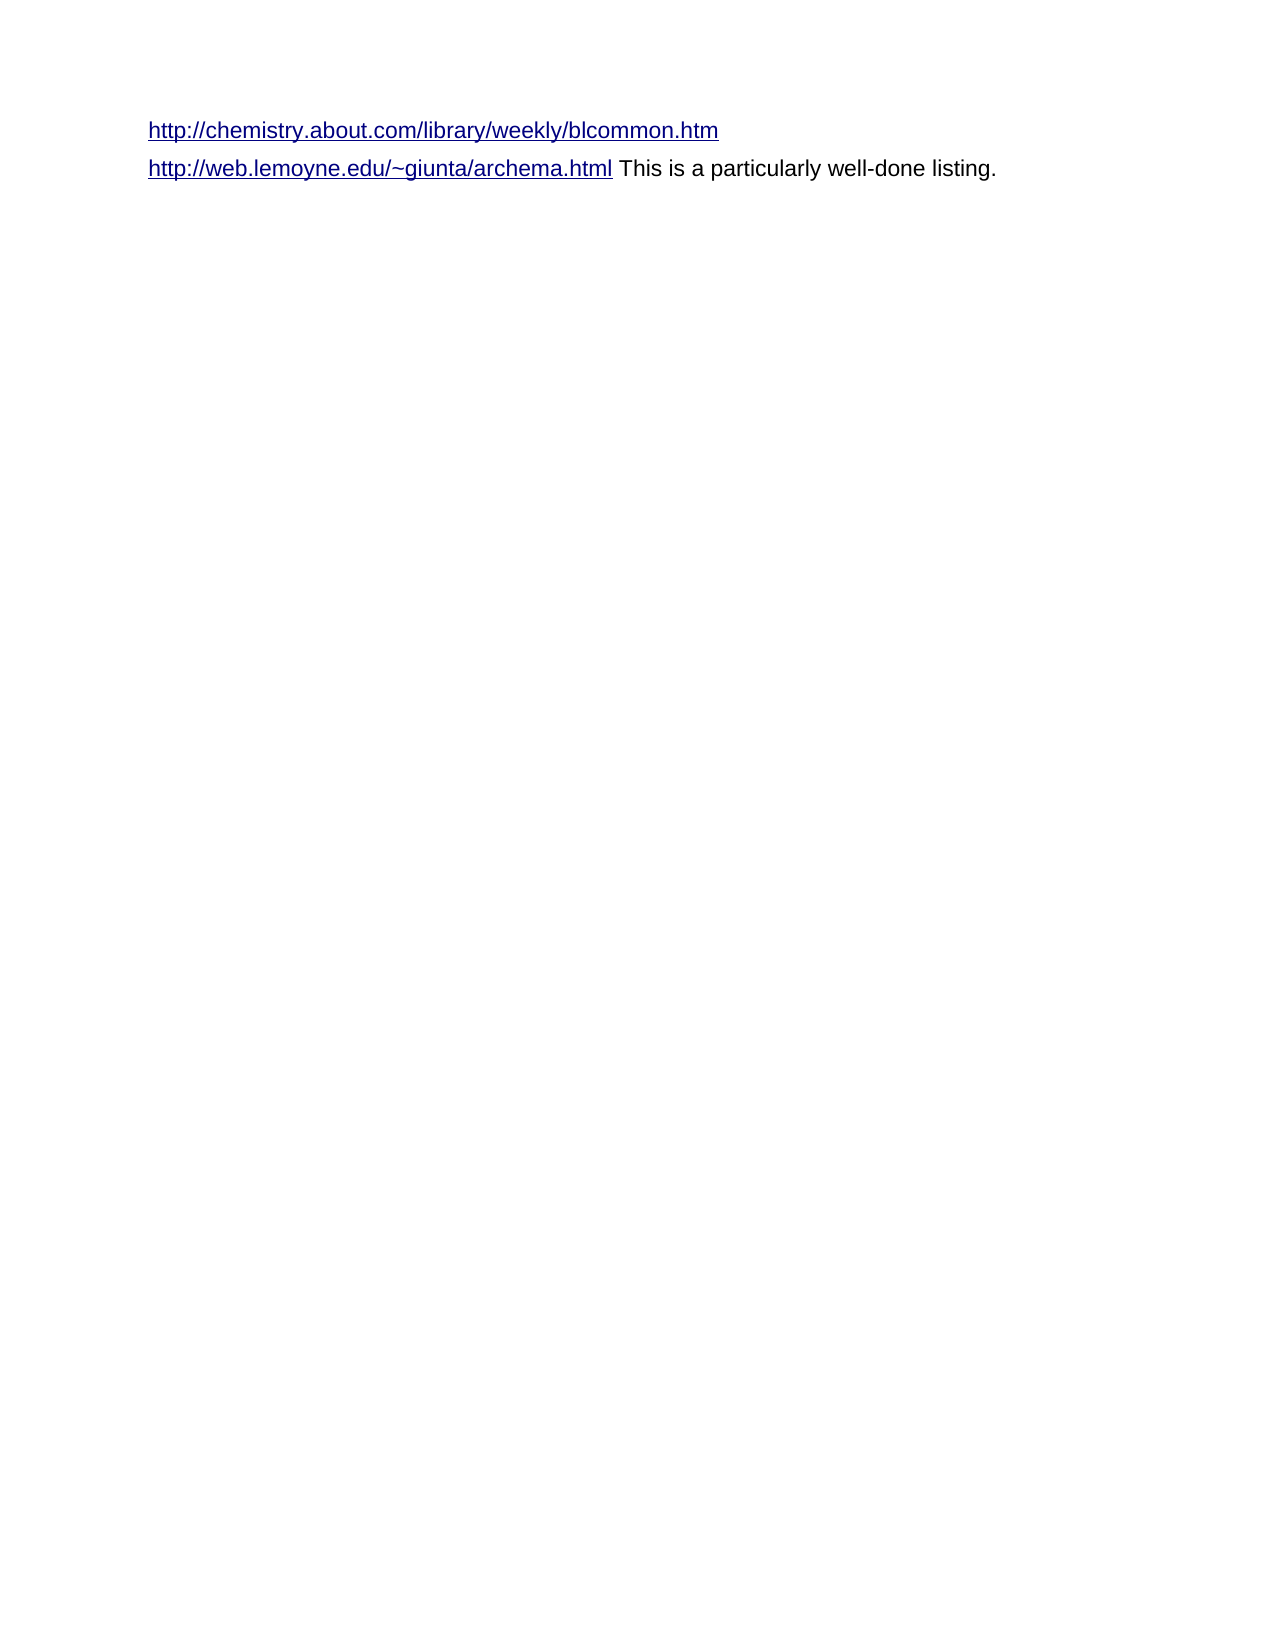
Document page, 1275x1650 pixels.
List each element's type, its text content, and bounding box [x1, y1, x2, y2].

text http://chemistry.about.com/library/weekly/blcommon.htm [148, 118, 1157, 144]
text http://web.lemoyne.edu/~giunta/archema.html This is a particularly well-done listing. [148, 156, 1157, 181]
